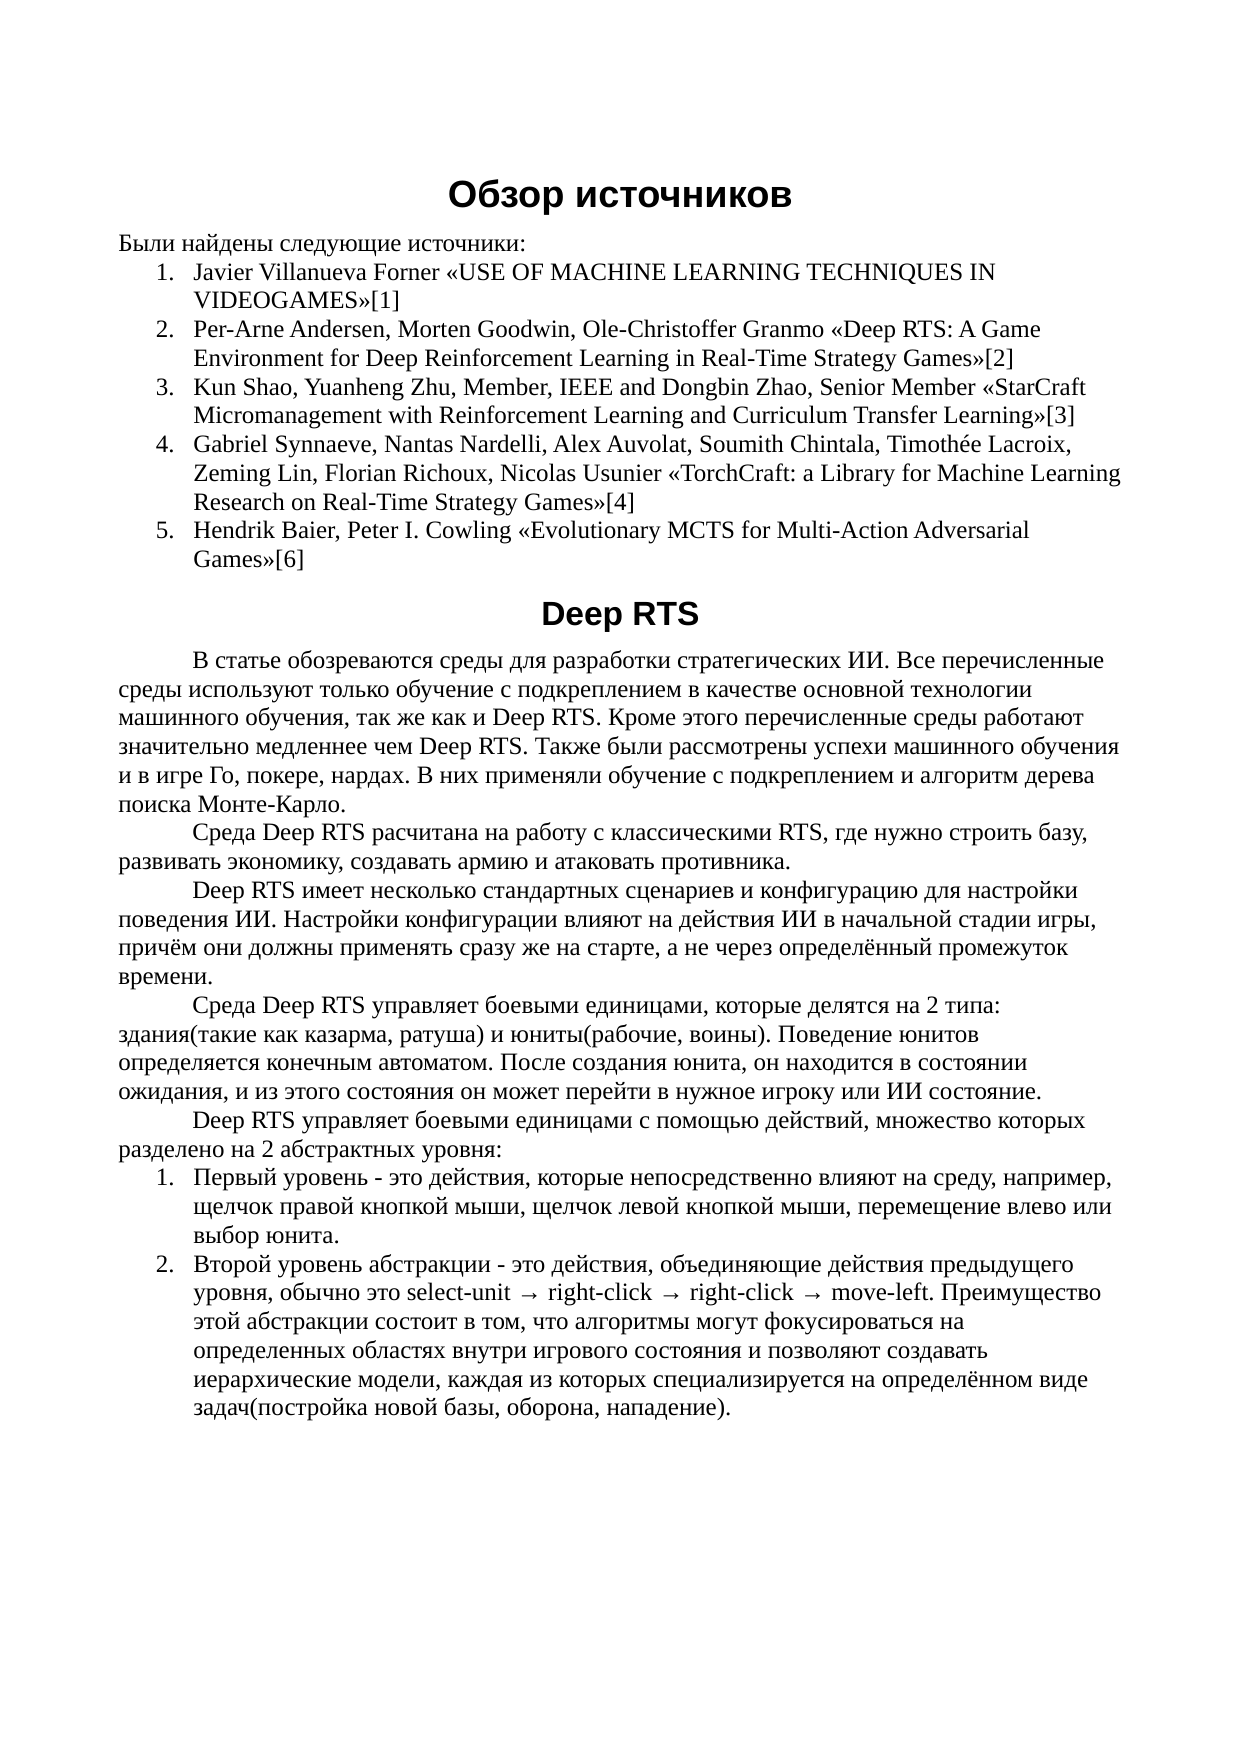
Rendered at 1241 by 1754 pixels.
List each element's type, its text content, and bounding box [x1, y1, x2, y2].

list Javier Villanueva Forner «USE OF MACHINE LEARNING TECHNIQUES IN VIDEOGAMES»[1] [156, 257, 1122, 314]
list Первый уровень - это действия, которые непосредственно влияют на среду, например, щелчок правой кнопкой мыши, щелчок левой кнопкой мыши, перемещение влево или выбор юнита. [156, 1162, 1122, 1249]
text Deep RTS управляет боевыми единицами с помощью действий, множество которых разделено на 2 абстрактных уровня: [118, 1105, 1122, 1162]
list Per-Arne Andersen, Morten Goodwin, Ole-Christoffer Granmo «Deep RTS: A Game Environment for Deep Reinforcement Learning in Real-Time Strategy Games»[2] [156, 314, 1122, 372]
subtitle Обзор источников [118, 172, 1122, 216]
list Kun Shao, Yuanheng Zhu, Member, IEEE and Dongbin Zhao, Senior Member «StarCraft Micromanagement with Reinforcement Learning and Curriculum Transfer Learning»[3] [156, 372, 1122, 429]
list Hendrik Baier, Peter I. Cowling «Evolutionary MCTS for Multi-Action Adversarial Games»[6] [156, 516, 1122, 573]
subtitle Deep RTS [118, 594, 1122, 632]
text Были найдены следующие источники: [118, 228, 1122, 257]
list Второй уровень абстракции - это действия, объединяющие действия предыдущего уровня, обычно это select-unit → right-click → right-click → move-left. Преимущество этой абстракции состоит в том, что алгоритмы могут фокусироваться на определенных областях внутри игрового состояния и позволяют создавать иерархические модели, каждая из которых специализируется на определённом виде задач(постройка новой базы, оборона, нападение). [156, 1249, 1122, 1421]
text Среда Deep RTS расчитана на работу с классическими RTS, где нужно строить базу, развивать экономику, создавать армию и атаковать противника. [118, 817, 1122, 875]
text Deep RTS имеет несколько стандартных сценариев и конфигурацию для настройки поведения ИИ. Настройки конфигурации влияют на действия ИИ в начальной стадии игры, причём они должны применять сразу же на старте, а не через определённый промежуток времени. [118, 875, 1122, 990]
list Gabriel Synnaeve, Nantas Nardelli, Alex Auvolat, Soumith Chintala, Timothée Lacroix, Zeming Lin, Florian Richoux, Nicolas Usunier «TorchCraft: a Library for Machine Learning Research on Real-Time Strategy Games»[4] [156, 429, 1122, 516]
text В статье обозреваются среды для разработки стратегических ИИ. Все перечисленные среды используют только обучение с подкреплением в качестве основной технологии машинного обучения, так же как и Deep RTS. Кроме этого перечисленные среды работают значительно медленнее чем Deep RTS. Также были рассмотрены успехи машинного обучения и в игре Го, покере, нардах. В них применяли обучение с подкреплением и алгоритм дерева поиска Монте-Карло. [118, 645, 1122, 817]
text Среда Deep RTS управляет боевыми единицами, которые делятся на 2 типа: здания(такие как казарма, ратуша) и юниты(рабочие, воины). Поведение юнитов определяется конечным автоматом. После создания юнита, он находится в состоянии ожидания, и из этого состояния он может перейти в нужное игроку или ИИ состояние. [118, 990, 1122, 1105]
